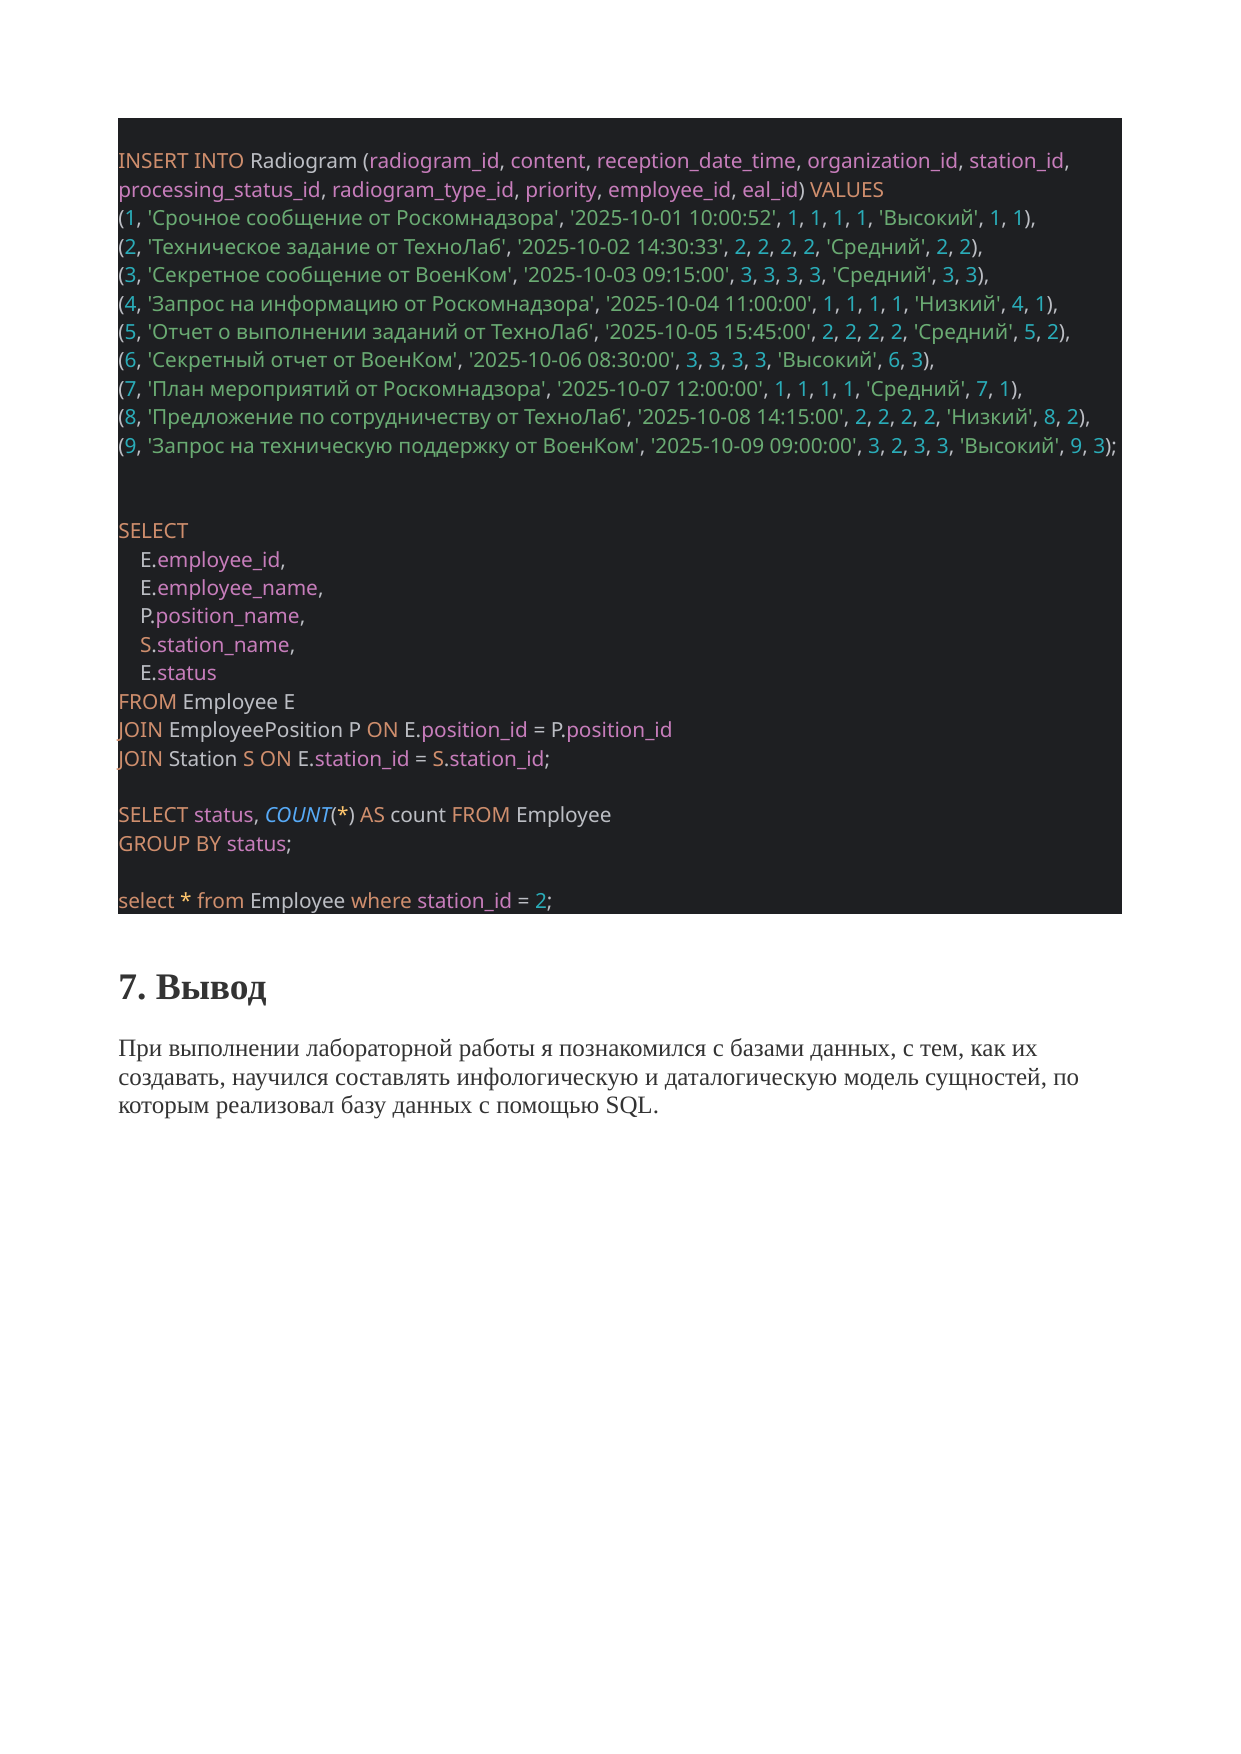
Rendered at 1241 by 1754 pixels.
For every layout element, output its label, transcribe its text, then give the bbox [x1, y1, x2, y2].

text 7. Вывод [118, 965, 1122, 1008]
text При выполнении лабораторной работы я познакомился с базами данных, с тем, как их создавать, научился составлять инфологическую и даталогическую модель сущностей, по которым реализовал базу данных с помощью SQL. [118, 1033, 1122, 1119]
text INSERT INTO Radiogram (radiogram_id, content, reception_date_time, organization_id, station_id, processing_status_id, radiogram_type_id, priority, employee_id, eal_id) VALUES (1, 'Срочное сообщение от Роскомнадзора', '2025-10-01 10:00:52', 1, 1, 1, 1, 'Высокий', 1, 1), (2, 'Техническое задание от ТехноЛаб', '2025-10-02 14:30:33', 2, 2, 2, 2, 'Средний', 2, 2), (3, 'Секретное сообщение от ВоенКом', '2025-10-03 09:15:00', 3, 3, 3, 3, 'Средний', 3, 3), (4, 'Запрос на информацию от Роскомнадзора', '2025-10-04 11:00:00', 1, 1, 1, 1, 'Низкий', 4, 1), (5, 'Отчет о выполнении заданий от ТехноЛаб', '2025-10-05 15:45:00', 2, 2, 2, 2, 'Средний', 5, 2), (6, 'Секретный отчет от ВоенКом', '2025-10-06 08:30:00', 3, 3, 3, 3, 'Высокий', 6, 3), (7, 'План мероприятий от Роскомнадзора', '2025-10-07 12:00:00', 1, 1, 1, 1, 'Средний', 7, 1), (8, 'Предложение по сотрудничеству от ТехноЛаб', '2025-10-08 14:15:00', 2, 2, 2, 2, 'Низкий', 8, 2), (9, 'Запрос на техническую поддержку от ВоенКом', '2025-10-09 09:00:00', 3, 2, 3, 3, 'Высокий', 9, 3); SELECT E.employee_id, E.employee_name, P.position_name, S.station_name, E.status FROM Employee E JOIN EmployeePosition P ON E.position_id = P.position_id JOIN Station S ON E.station_id = S.station_id; SELECT status, COUNT(*) AS count FROM Employee GROUP BY status; select * from Employee where station_id = 2; [118, 118, 1122, 914]
